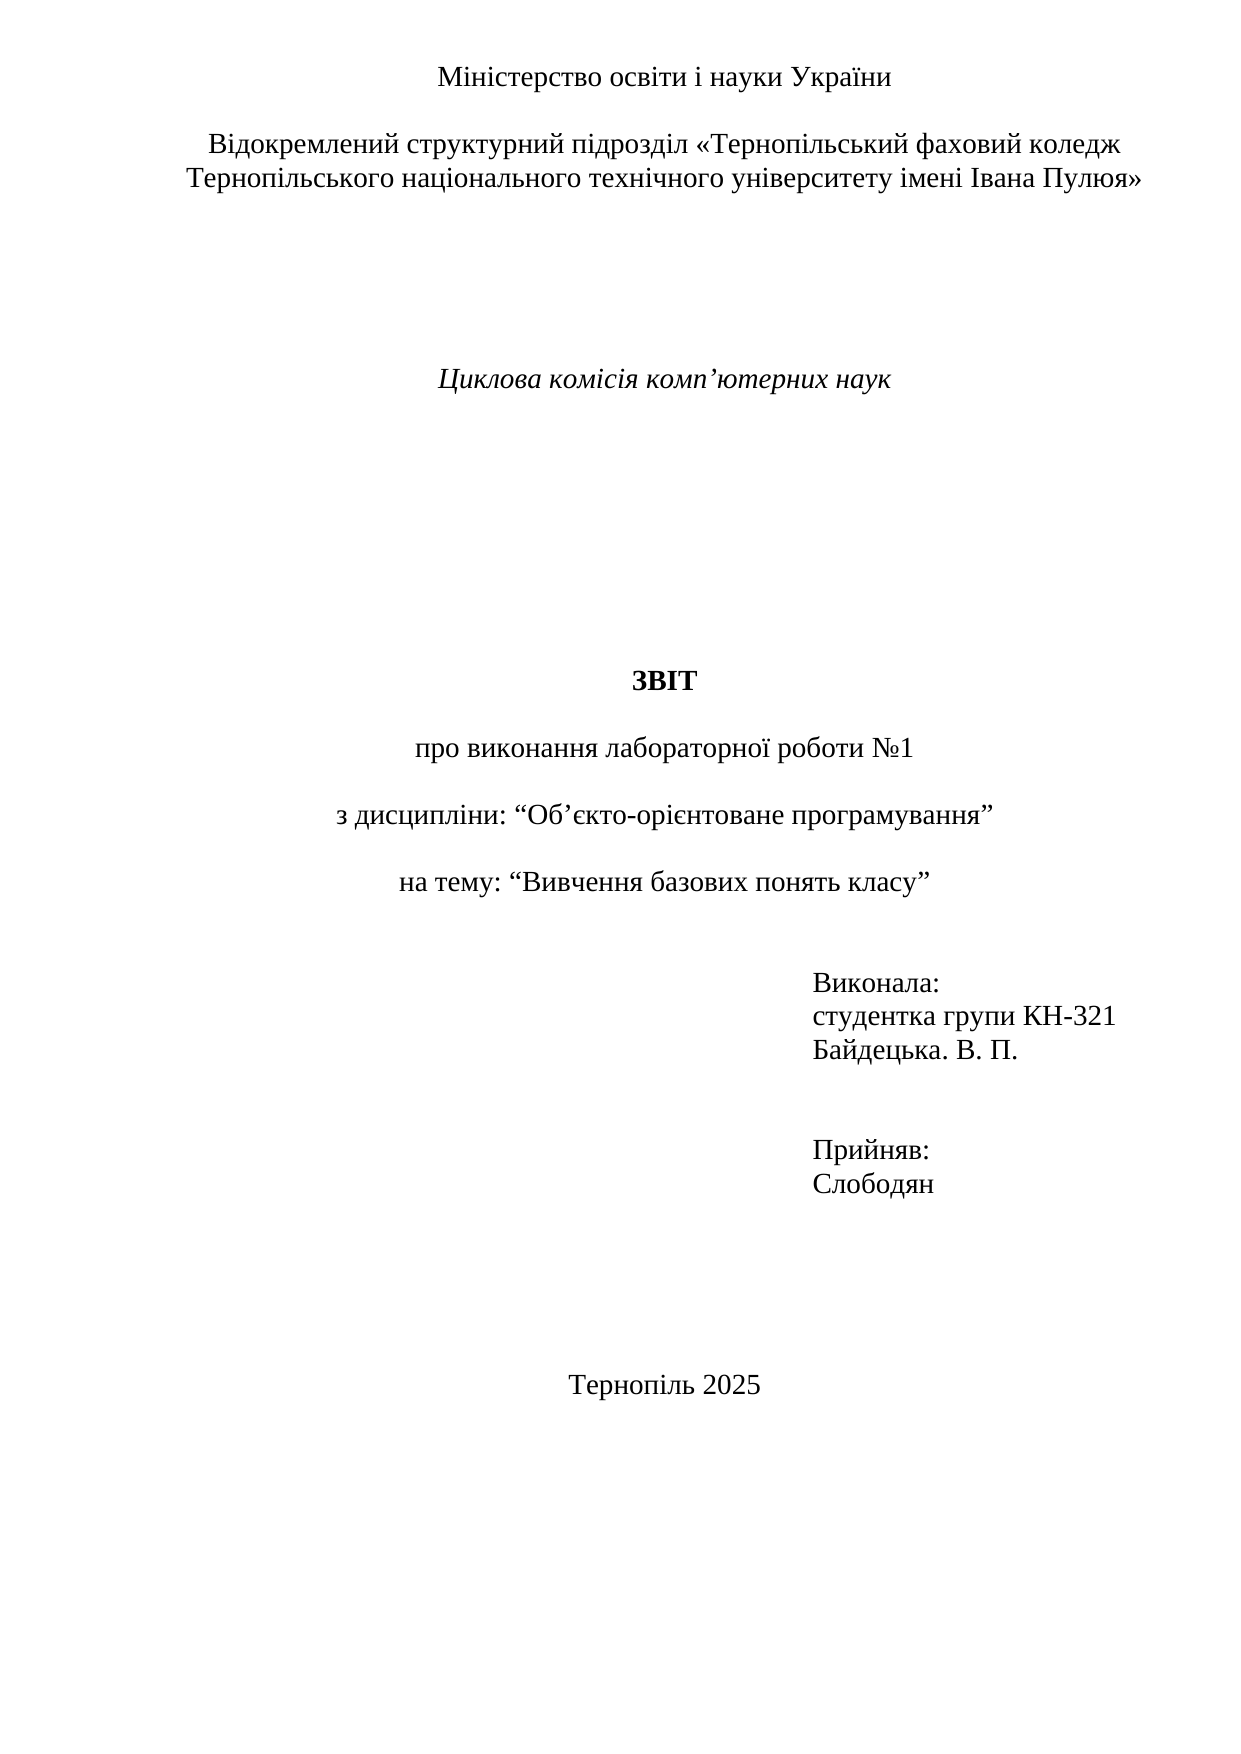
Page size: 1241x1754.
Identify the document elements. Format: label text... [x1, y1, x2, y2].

text Слободян [812, 1166, 1181, 1199]
subtitle Міністерство освіти і науки України [148, 59, 1181, 93]
text Циклова комісія комп’ютерних наук [148, 361, 1181, 394]
text на тему: “Вивчення базових понять класу” [148, 864, 1181, 898]
text студентка групи КН-321 [812, 998, 1181, 1032]
subtitle Тернопіль 2025 [148, 1367, 1181, 1401]
text Байдецька. В. П. [812, 1032, 1181, 1065]
text з дисципліни: “Об’єкто-орієнтоване програмування” [148, 797, 1181, 831]
text Прийняв: [812, 1132, 1181, 1166]
text Виконала: [812, 965, 1181, 998]
subtitle Відокремлений структурний підрозділ «Тернопільський фаховий коледж Тернопільського національного технічного університету імені Івана Пулюя» [148, 126, 1181, 193]
subtitle ЗВІТ [148, 663, 1181, 696]
text про виконання лабораторної роботи №1 [148, 730, 1181, 763]
